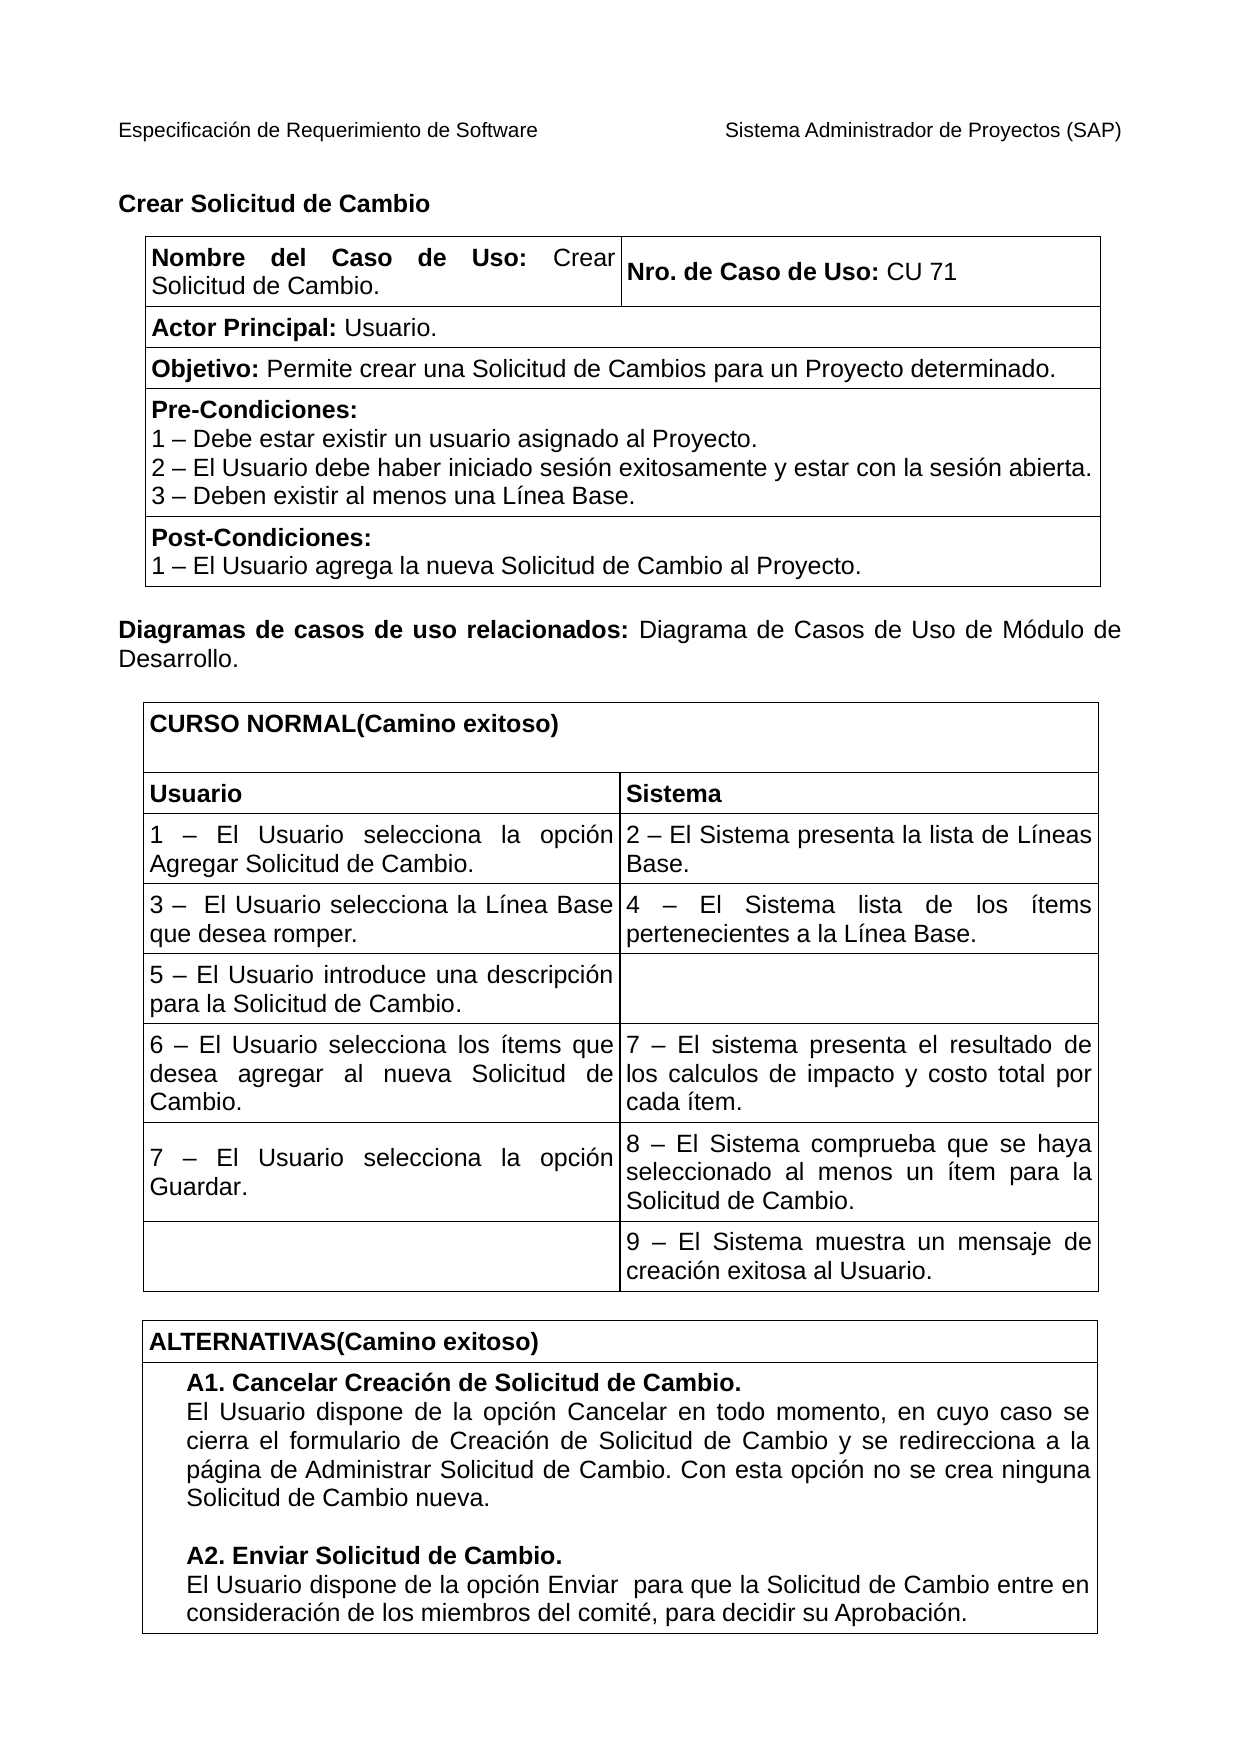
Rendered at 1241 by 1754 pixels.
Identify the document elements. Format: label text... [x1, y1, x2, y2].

table_cell 2 – El Sistema presenta la lista de Líneas Base. [621, 814, 1098, 883]
table_cell Objetivo: Permite crear una Solicitud de Cambios para un Proyecto determinado. [146, 348, 1100, 388]
table_cell 4 – El Sistema lista de los ítems pertenecientes a la Línea Base. [621, 884, 1098, 953]
table_cell Post-Condiciones: 1 – El Usuario agrega la nueva Solicitud de Cambio al Proyecto. [146, 517, 1100, 586]
table_cell 7 – El Usuario selecciona la opción Guardar. [144, 1123, 619, 1221]
table_cell [144, 1222, 619, 1291]
table_cell 5 – El Usuario introduce una descripción para la Solicitud de Cambio. [144, 954, 619, 1023]
text Crear Solicitud de Cambio [118, 189, 1122, 218]
table_header Nombre del Caso de Uso: Crear Solicitud de Cambio. [146, 237, 621, 306]
table_header ALTERNATIVAS(Camino exitoso) [143, 1321, 1097, 1362]
table_cell A1. Cancelar Creación de Solicitud de Cambio. El Usuario dispone de la opción Cancelar en todo momento, en cuyo caso se cierra el formulario de Creación de Solicitud de Cambio y se redirecciona a la página de Administrar Solicitud de Cambio. Con esta opción no se crea ninguna Solicitud de Cambio nueva. A2. Enviar Solicitud de Cambio. El Usuario dispone de la opción Enviar para que la Solicitud de Cambio entre en consideración de los miembros del comité, para decidir su Aprobación. [143, 1363, 1097, 1633]
table_cell Sistema [621, 773, 1098, 813]
table_cell Actor Principal: Usuario. [146, 307, 1100, 347]
table_cell [621, 954, 1098, 1023]
text Diagramas de casos de uso relacionados: Diagrama de Casos de Uso de Módulo de Desarrollo. [118, 616, 1122, 673]
table_cell 9 – El Sistema muestra un mensaje de creación exitosa al Usuario. [621, 1222, 1098, 1291]
table_cell 6 – El Usuario selecciona los ítems que desea agregar al nueva Solicitud de Cambio. [144, 1024, 619, 1122]
table_cell 1 – El Usuario selecciona la opción Agregar Solicitud de Cambio. [144, 814, 619, 883]
table_header Nro. de Caso de Uso: CU 71 [622, 237, 1100, 306]
table_cell Pre-Condiciones: 1 – Debe estar existir un usuario asignado al Proyecto. 2 – El Usuario debe haber iniciado sesión exitosamente y estar con la sesión abierta. 3 – Deben existir al menos una Línea Base. [146, 389, 1100, 516]
table_header CURSO NORMAL(Camino exitoso) [144, 703, 1098, 772]
table_cell 3 – El Usuario selecciona la Línea Base que desea romper. [144, 884, 619, 953]
table_cell Usuario [144, 773, 619, 813]
table_cell 7 – El sistema presenta el resultado de los calculos de impacto y costo total por cada ítem. [621, 1024, 1098, 1122]
table_cell 8 – El Sistema comprueba que se haya seleccionado al menos un ítem para la Solicitud de Cambio. [621, 1123, 1098, 1221]
